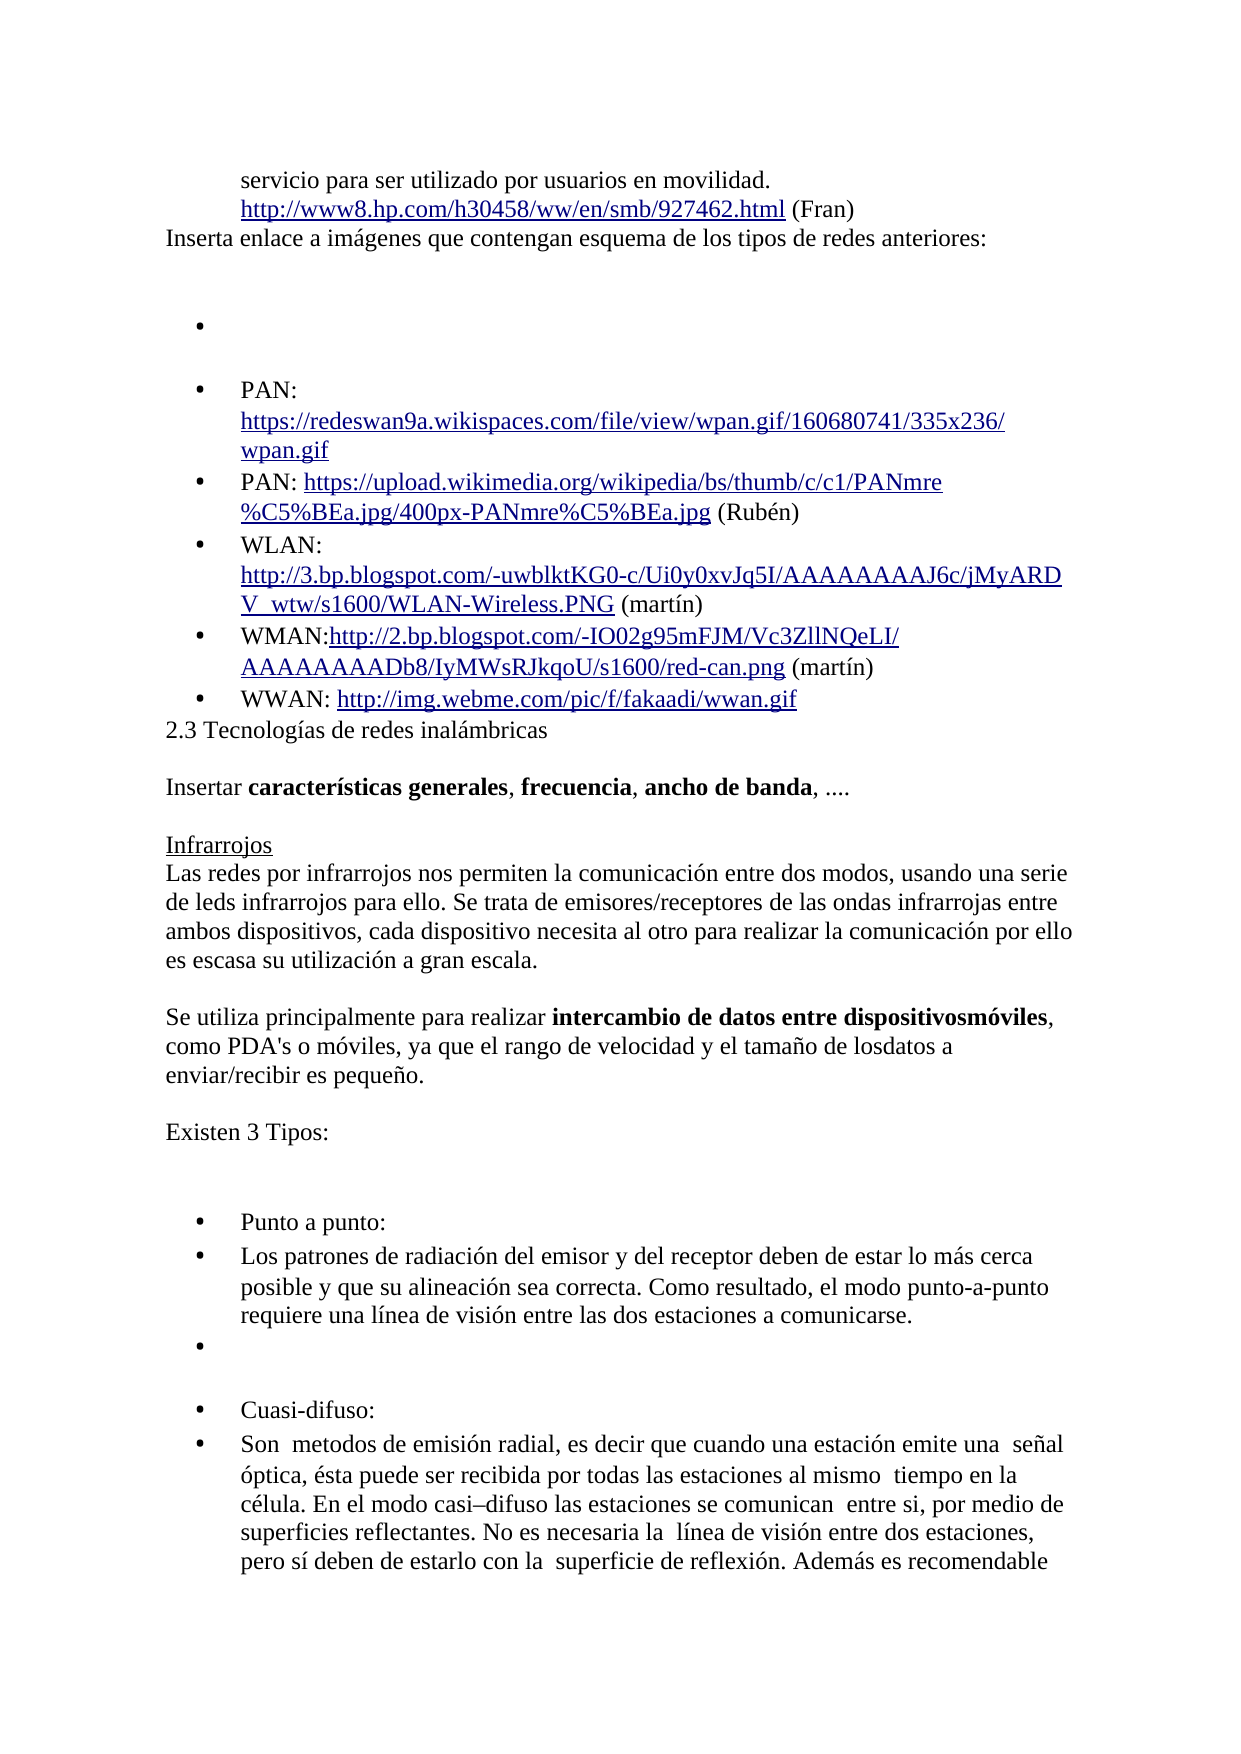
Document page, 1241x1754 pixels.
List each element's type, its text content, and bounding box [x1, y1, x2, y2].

list Los patrones de radiación del emisor y del receptor deben de estar lo más cerca posible y que su alineación sea correcta. Como resultado, el modo punto-a-punto requiere una línea de visión entre las dos estaciones a comunicarse. [195, 1237, 1075, 1329]
text Inserta enlace a imágenes que contengan esquema de los tipos de redes anteriores: [165, 223, 1075, 309]
text 2.3 Tecnologías de redes inalámbricas Insertar características generales, frecuencia, ancho de banda, .... Infrarrojos Las redes por infrarrojos nos permiten la comunicación entre dos modos, usando una serie de leds infrarrojos para ello. Se trata de emisores/receptores de las ondas infrarrojas entre ambos dispositivos, cada dispositivo necesita al otro para realizar la comunicación por ello es escasa su utilización a gran escala. Se utiliza principalmente para realizar intercambio de datos entre dispositivosmóviles, como PDA's o móviles, ya que el rango de velocidad y el tamaño de losdatos a enviar/recibir es pequeño. Existen 3 Tipos: [165, 715, 1075, 1203]
list PAN: https://redeswan9a.wikispaces.com/file/view/wpan.gif/160680741/335x236/wpan.gif [195, 372, 1075, 463]
list Punto a punto: [195, 1203, 1075, 1237]
list servicio para ser utilizado por usuarios en movilidad. http://www8.hp.com/h30458/ww/en/smb/927462.html (Fran) [195, 165, 1075, 223]
list WWAN: http://img.webme.com/pic/f/fakaadi/wwan.gif [195, 681, 1075, 715]
list WLAN: http://3.bp.blogspot.com/-uwblktKG0-c/Ui0y0xvJq5I/AAAAAAAAJ6c/jMyARDV_wtw/s1600/WLAN-Wireless.PNG (martín) [195, 526, 1075, 618]
list PAN: https://upload.wikimedia.org/wikipedia/bs/thumb/c/c1/PANmre%C5%BEa.jpg/400px-PANmre%C5%BEa.jpg (Rubén) [195, 463, 1075, 526]
list Cuasi-difuso: [195, 1392, 1075, 1426]
list WMAN:http://2.bp.blogspot.com/-IO02g95mFJM/Vc3ZllNQeLI/AAAAAAAADb8/IyMWsRJkqoU/s1600/red-can.png (martín) [195, 618, 1075, 681]
list Son metodos de emisión radial, es decir que cuando una estación emite una señal óptica, ésta puede ser recibida por todas las estaciones al mismo tiempo en la célula. En el modo casi–difuso las estaciones se comunican entre si, por medio de superficies reflectantes. No es necesaria la línea de visión entre dos estaciones, pero sí deben de estarlo con la superficie de reflexión. Además es recomendable [195, 1426, 1075, 1575]
